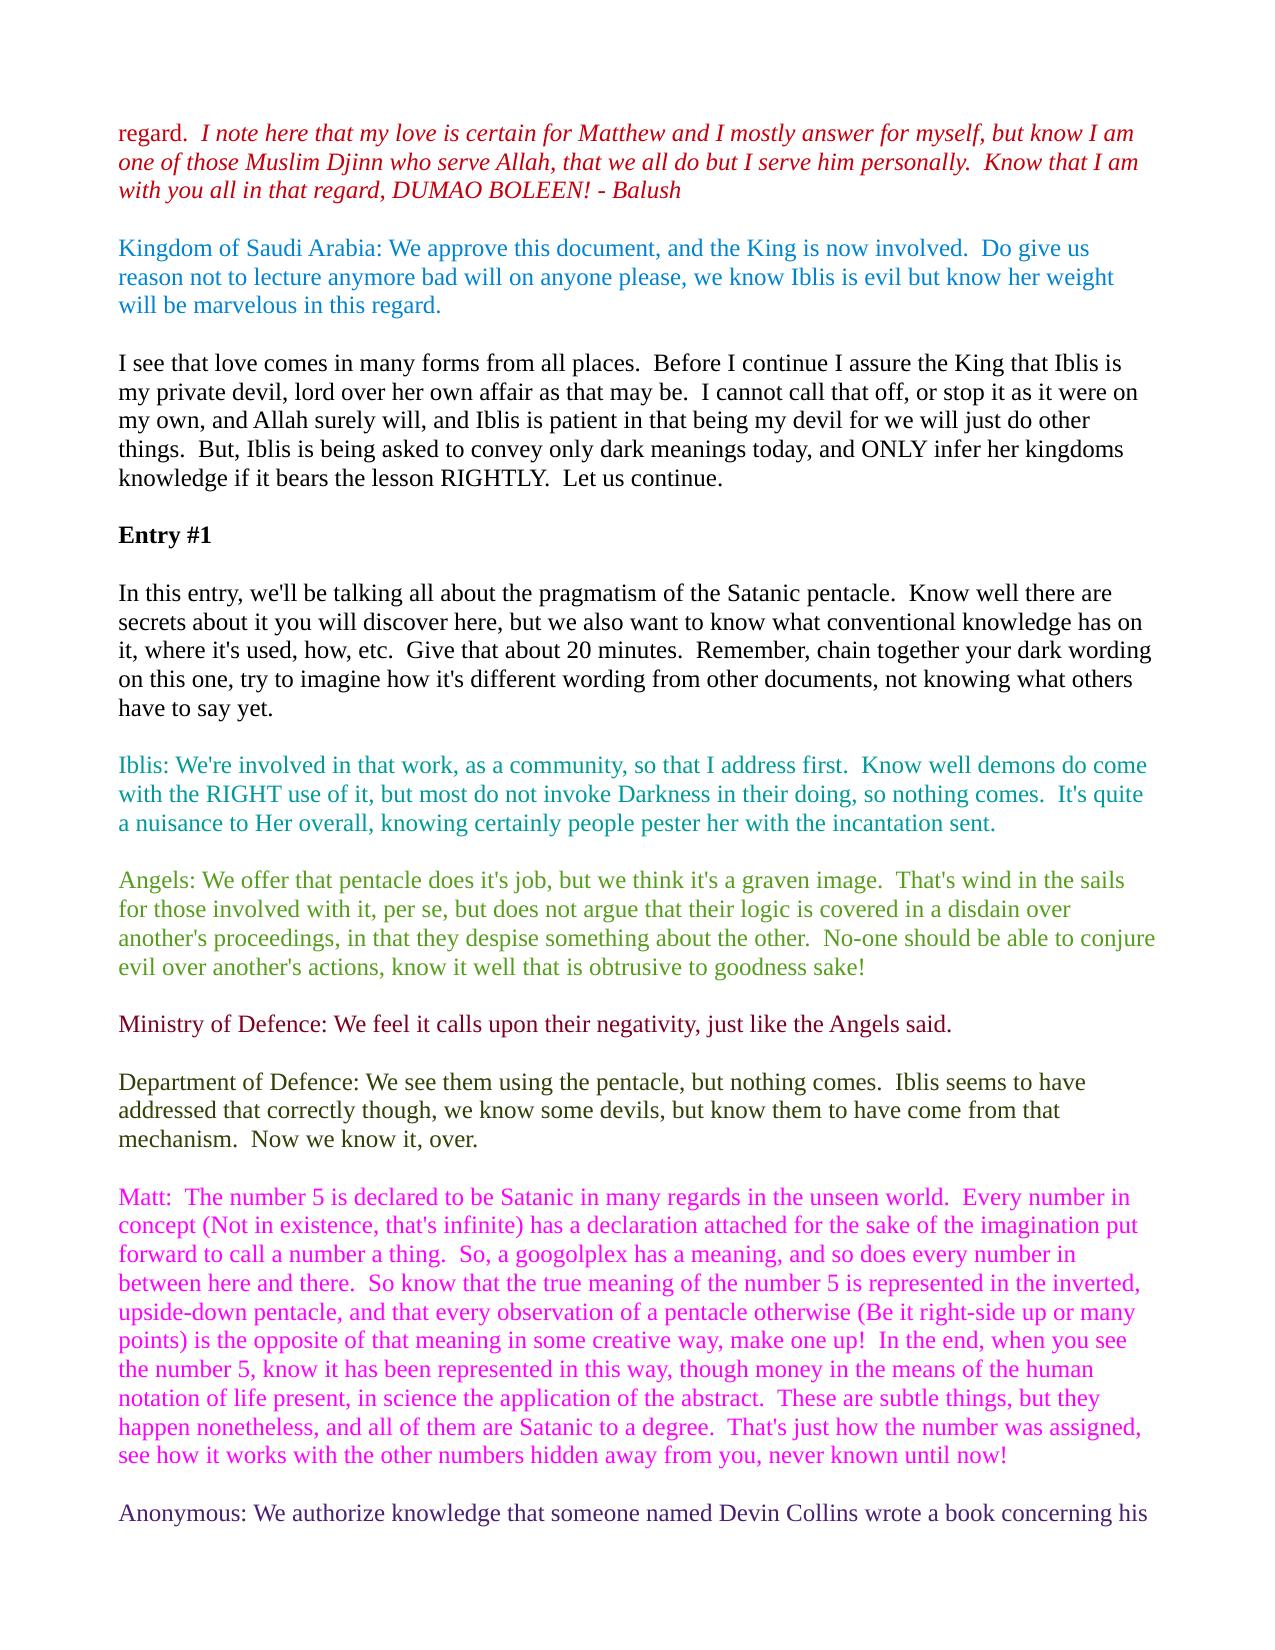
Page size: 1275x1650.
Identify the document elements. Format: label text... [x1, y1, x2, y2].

text In this entry, we'll be talking all about the pragmatism of the Satanic pentacle. Know well there are secrets about it you will discover here, but we also want to know what conventional knowledge has on it, where it's used, how, etc. Give that about 20 minutes. Remember, chain together your dark wording on this one, try to imagine how it's different wording from other documents, not knowing what others have to say yet. [118, 578, 1157, 722]
text I see that love comes in many forms from all places. Before I continue I assure the King that Iblis is my private devil, lord over her own affair as that may be. I cannot call that off, or stop it as it were on my own, and Allah surely will, and Iblis is patient in that being my devil for we will just do other things. But, Iblis is being asked to convey only dark meanings today, and ONLY infer her kingdoms knowledge if it bears the lesson RIGHTLY. Let us continue. [118, 348, 1157, 492]
text Anonymous: We authorize knowledge that someone named Devin Collins wrote a book concerning his [118, 1498, 1157, 1527]
text Ministry of Defence: We feel it calls upon their negativity, just like the Angels said. [118, 1009, 1157, 1038]
text Department of Defence: We see them using the pentacle, but nothing comes. Iblis seems to have addressed that correctly though, we know some devils, but know them to have come from that mechanism. Now we know it, over. [118, 1067, 1157, 1153]
text Matt: The number 5 is declared to be Satanic in many regards in the unseen world. Every number in concept (Not in existence, that's infinite) has a declaration attached for the sake of the imagination put forward to call a number a thing. So, a googolplex has a meaning, and so does every number in between here and there. So know that the true meaning of the number 5 is represented in the inverted, upside-down pentacle, and that every observation of a pentacle otherwise (Be it right-side up or many points) is the opposite of that meaning in some creative way, make one up! In the end, when you see the number 5, know it has been represented in this way, though money in the means of the human notation of life present, in science the application of the abstract. These are subtle things, but they happen nonetheless, and all of them are Satanic to a degree. That's just how the number was assigned, see how it works with the other numbers hidden away from you, never known until now! [118, 1182, 1157, 1469]
text Entry #1 [118, 521, 1157, 549]
text regard. I note here that my love is certain for Matthew and I mostly answer for myself, but know I am one of those Muslim Djinn who serve Allah, that we all do but I serve him personally. Know that I am with you all in that regard, DUMAO BOLEEN! - Balush [118, 118, 1157, 204]
text Kingdom of Saudi Arabia: We approve this document, and the King is now involved. Do give us reason not to lecture anymore bad will on anyone please, we know Iblis is evil but know her weight will be marvelous in this regard. [118, 233, 1157, 319]
text Angels: We offer that pentacle does it's job, but we think it's a graven image. That's wind in the sails for those involved with it, per se, but does not argue that their logic is covered in a disdain over another's proceedings, in that they despise something about the other. No-one should be able to conjure evil over another's actions, know it well that is obtrusive to goodness sake! [118, 866, 1157, 981]
text Iblis: We're involved in that work, as a community, so that I address first. Know well demons do come with the RIGHT use of it, but most do not invoke Darkness in their doing, so nothing comes. It's quite a nuisance to Her overall, knowing certainly people pester her with the incantation sent. [118, 751, 1157, 837]
